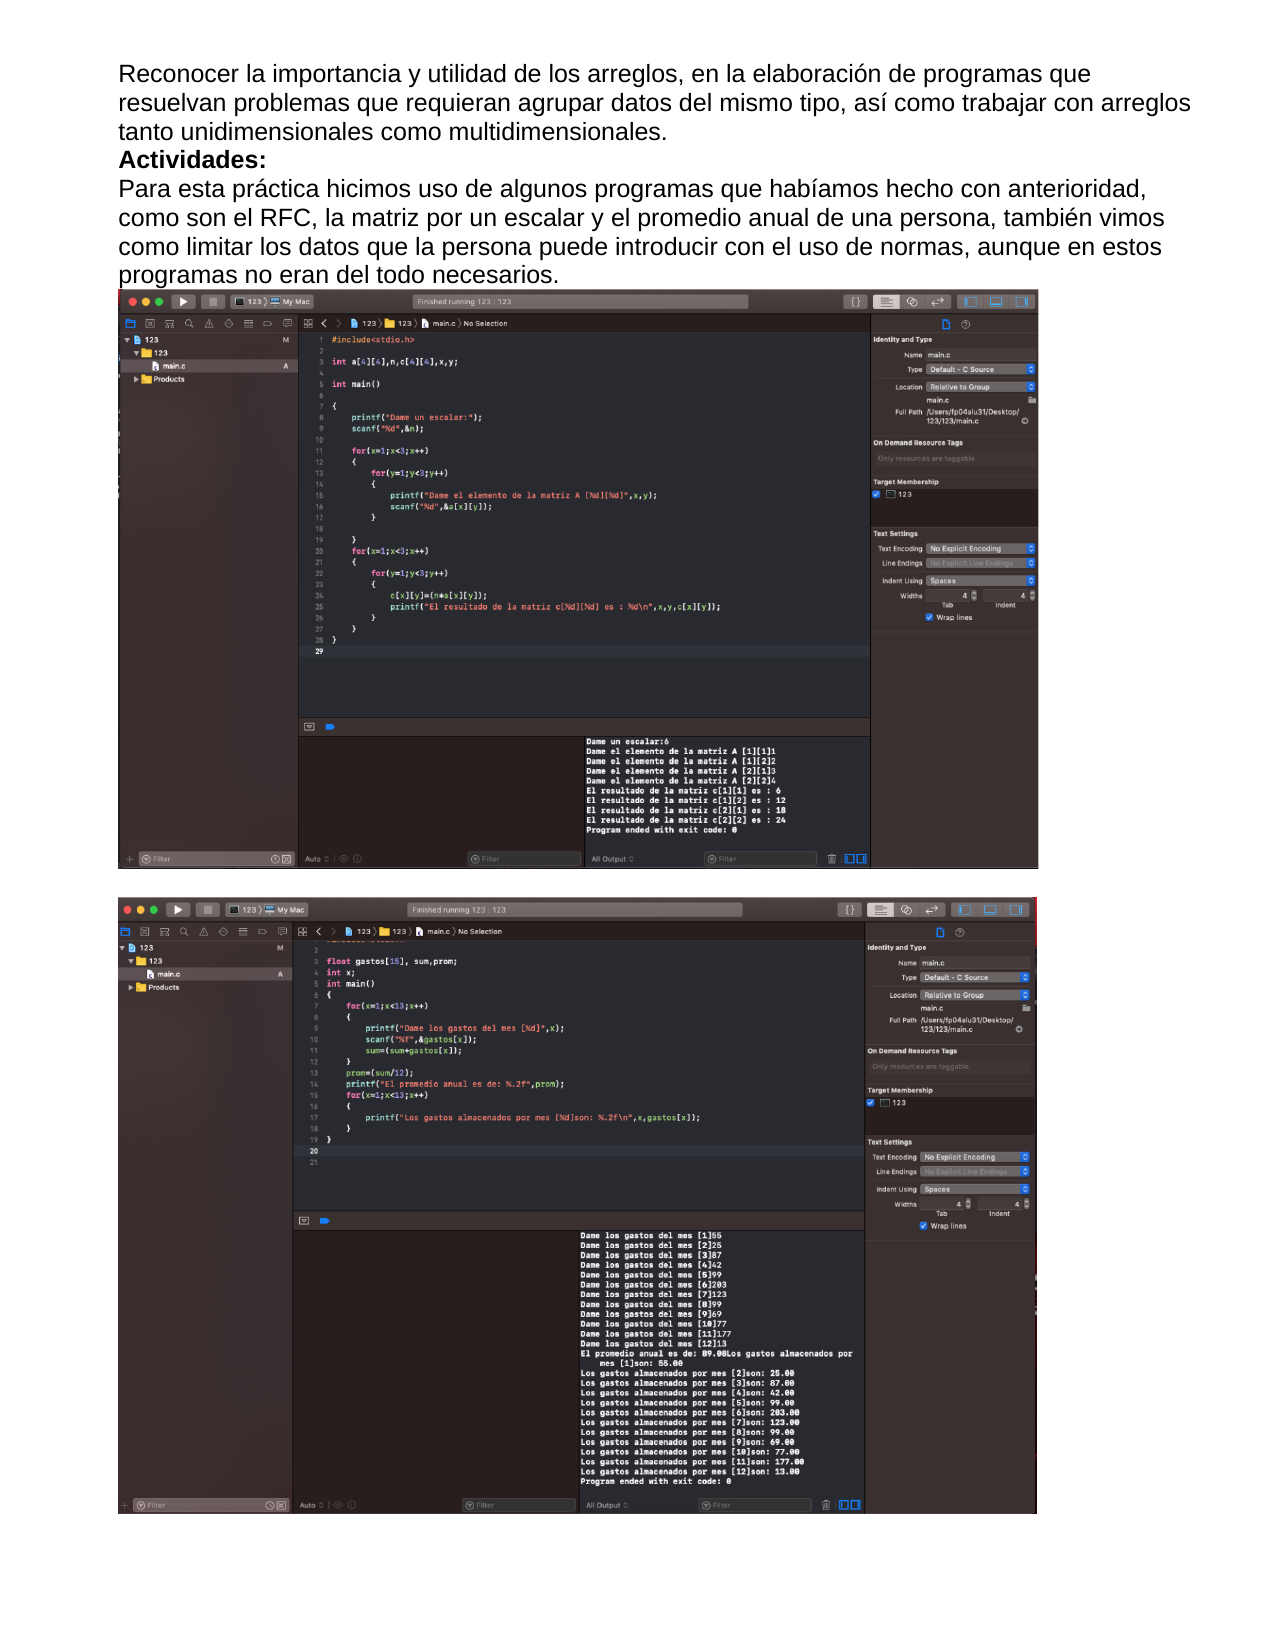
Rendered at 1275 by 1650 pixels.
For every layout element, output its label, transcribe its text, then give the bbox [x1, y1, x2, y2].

text Reconocer la importancia y utilidad de los arreglos, en la elaboración de programas que resuelvan problemas que requieran agrupar datos del mismo tipo, así como trabajar con arreglos tanto unidimensionales como multidimensionales. [118, 59, 1205, 145]
text Actividades: [118, 145, 1205, 174]
text Para esta práctica hicimos uso de algunos programas que habíamos hecho con anterioridad, como son el RFC, la matriz por un escalar y el promedio anual de una persona, también vimos como limitar los datos que la persona puede introducir con el uso de normas, aunque en estos programas no eran del todo necesarios. [118, 174, 1205, 289]
